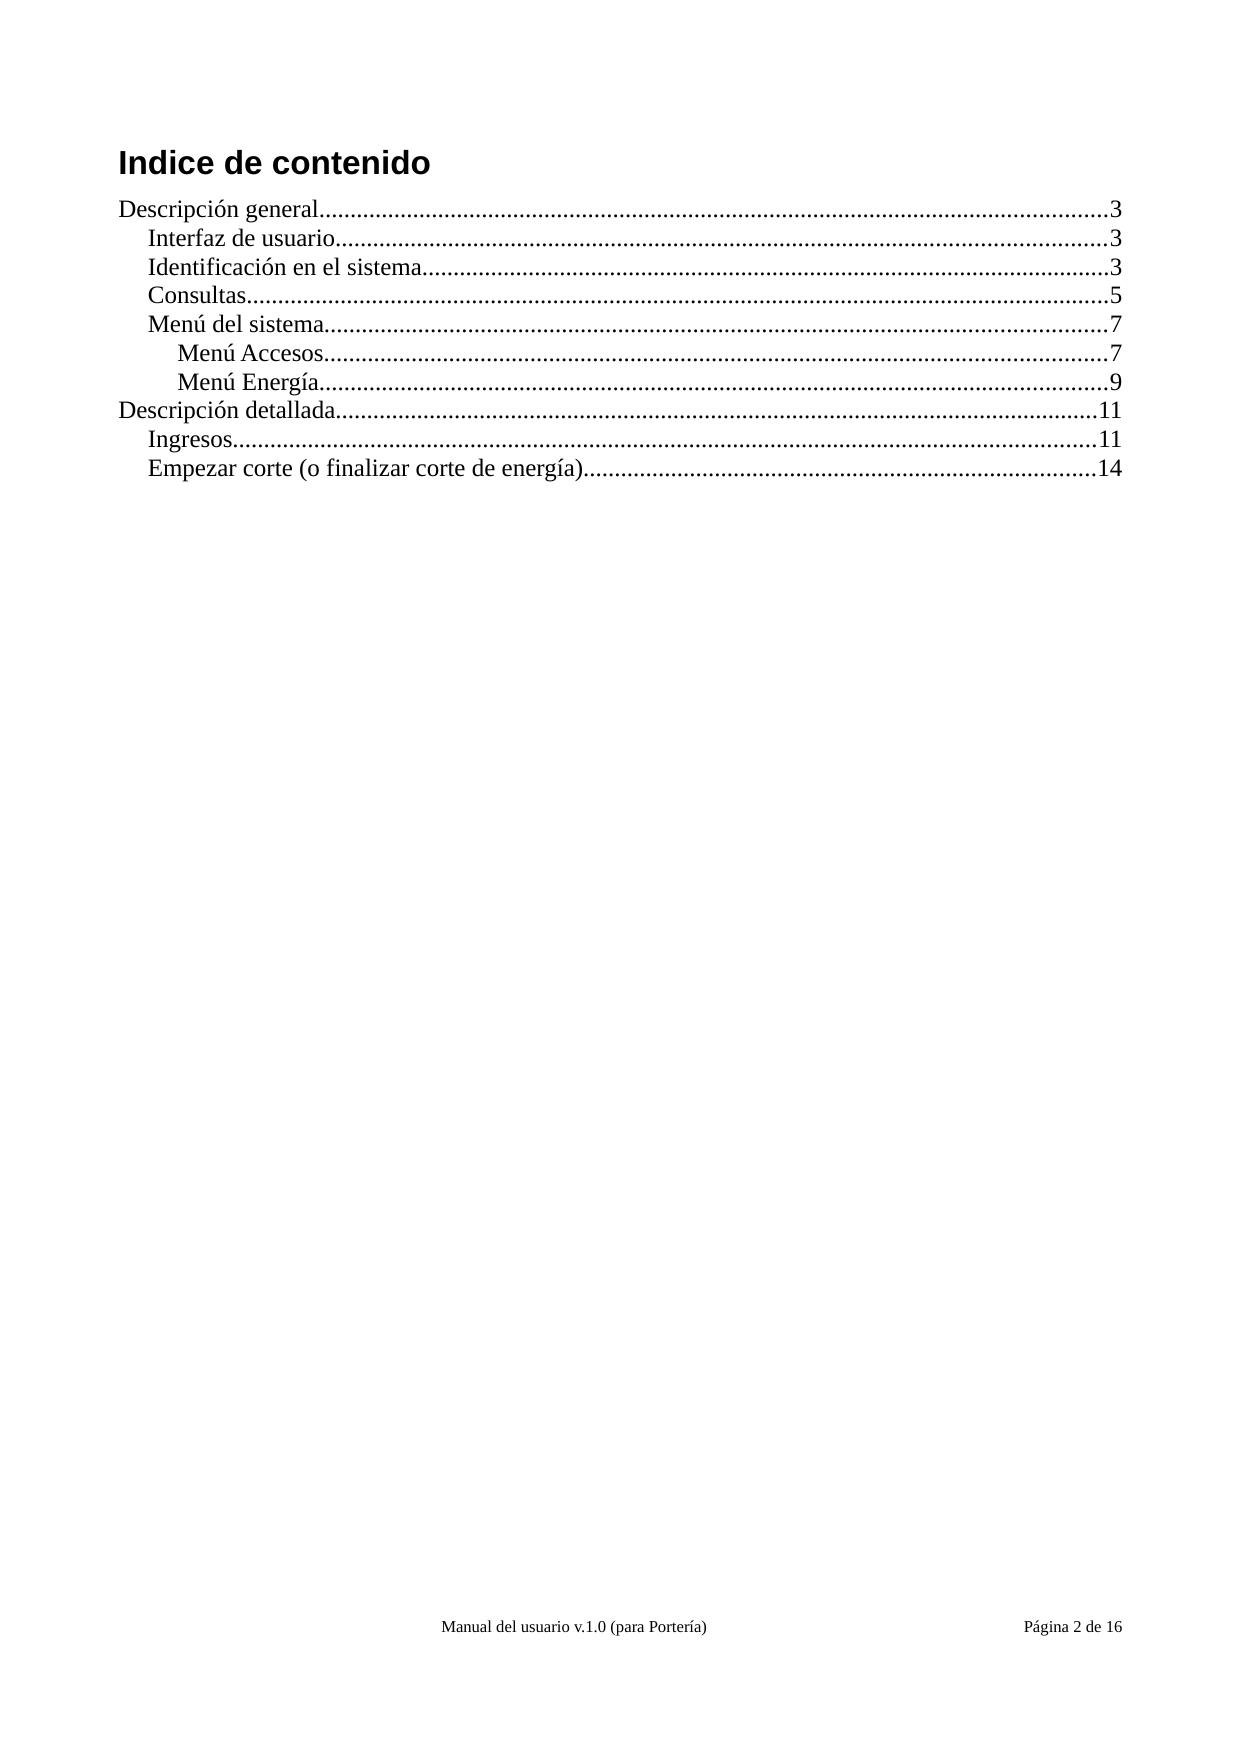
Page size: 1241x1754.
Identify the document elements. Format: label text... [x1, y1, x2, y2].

text Menú Accesos 7 [177, 338, 1122, 367]
text Descripción general 3 [118, 194, 1122, 223]
subtitle Indice de contenido [118, 143, 1122, 182]
text Interfaz de usuario 3 [148, 223, 1122, 252]
text Menú Energía 9 [177, 367, 1122, 395]
text Descripción detallada 11 [118, 395, 1122, 424]
text Consultas 5 [148, 280, 1122, 309]
text Identificación en el sistema 3 [148, 252, 1122, 280]
text Ingresos 11 [148, 424, 1122, 453]
text Empezar corte (o finalizar corte de energía) 14 [148, 453, 1122, 482]
text Menú del sistema 7 [148, 309, 1122, 338]
